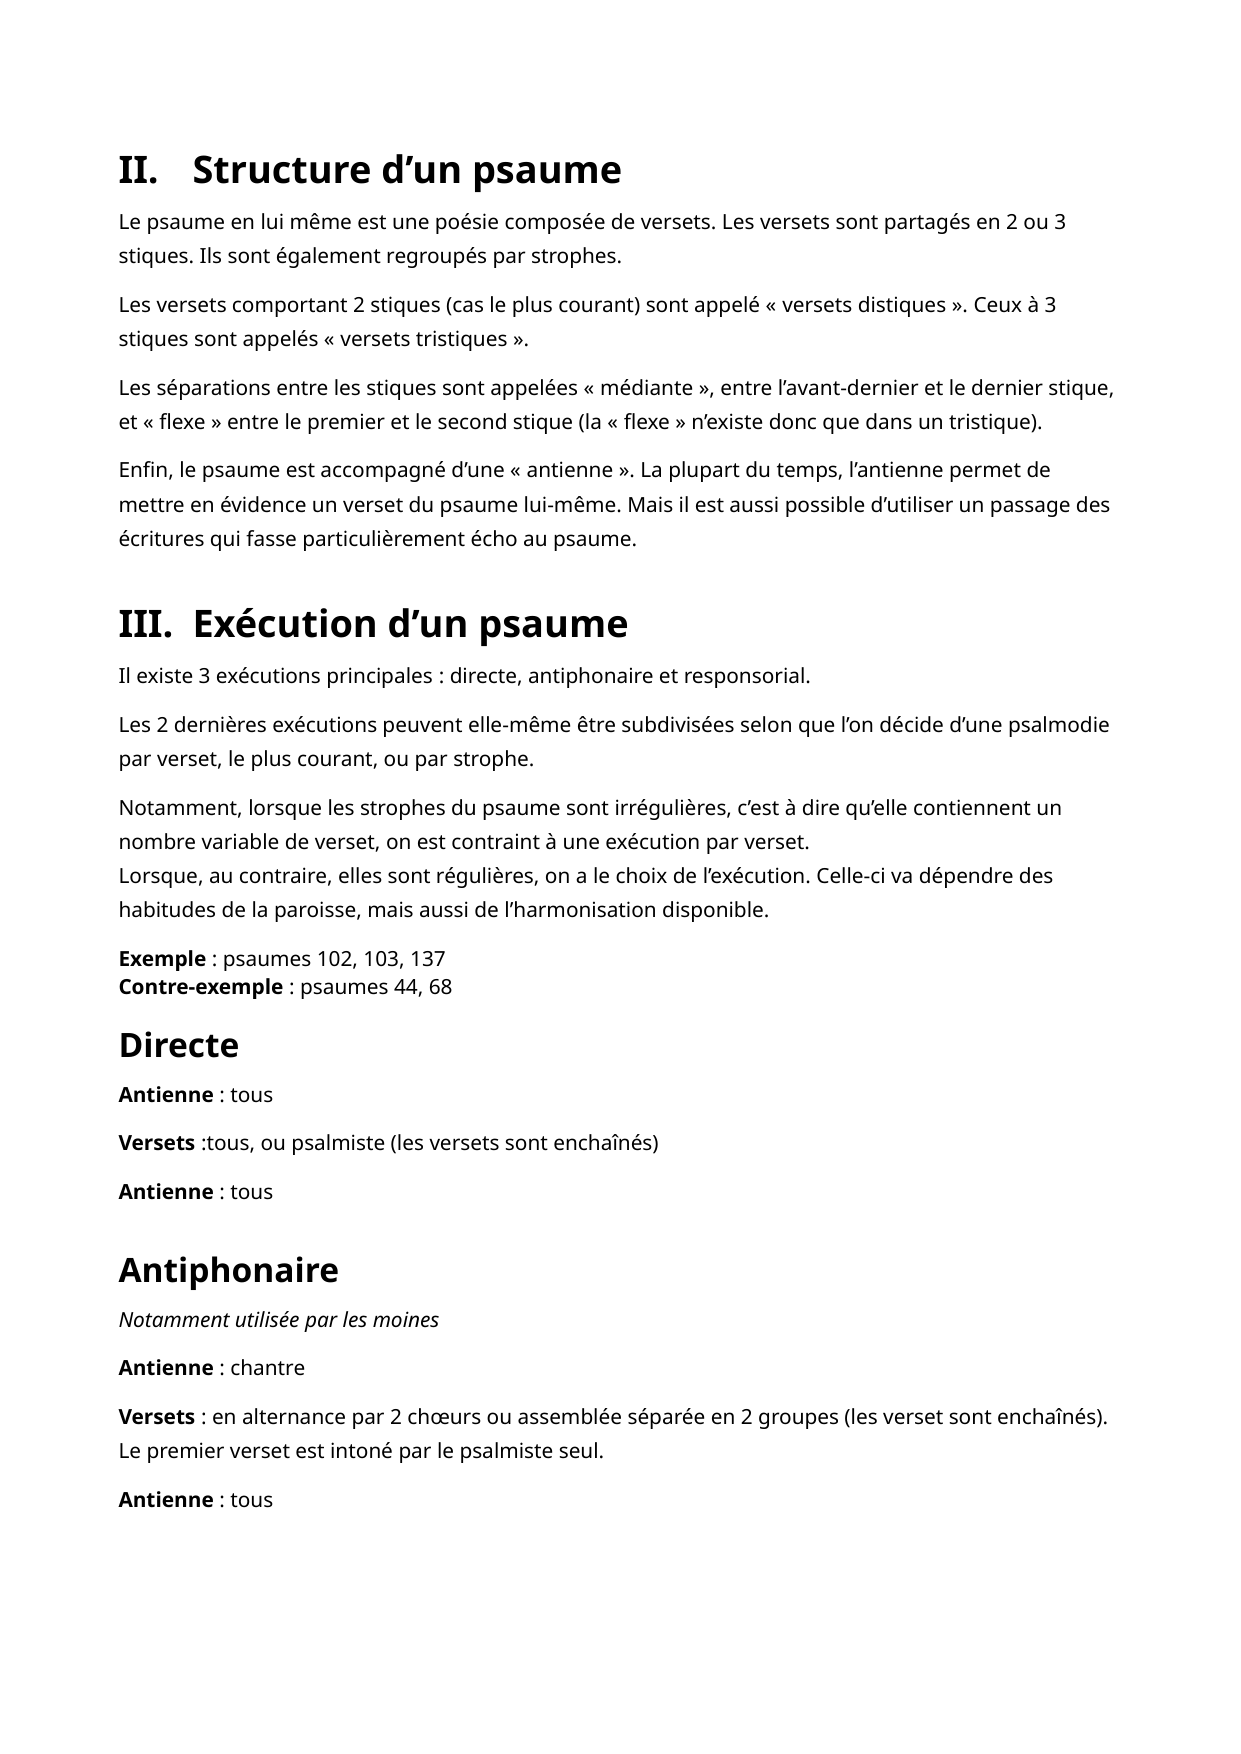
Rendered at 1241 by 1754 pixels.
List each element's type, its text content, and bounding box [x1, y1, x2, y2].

subtitle Directe [118, 1021, 1122, 1067]
text Antienne : tous [118, 1177, 1122, 1205]
text Les 2 dernières exécutions peuvent elle-même être subdivisées selon que l’on décide d’une psalmodie par verset, le plus courant, ou par strophe. [118, 710, 1122, 773]
text Exemple : psaumes 102, 103, 137 [118, 944, 1122, 972]
text Le psaume en lui même est une poésie composée de versets. Les versets sont partagés en 2 ou 3 stiques. Ils sont également regroupés par strophes. [118, 207, 1122, 270]
text Il existe 3 exécutions principales : directe, antiphonaire et responsorial. [118, 662, 1122, 690]
text Enfin, le psaume est accompagné d’une « antienne ». La plupart du temps, l’antienne permet de mettre en évidence un verset du psaume lui-même. Mais il est aussi possible d’utiliser un passage des écritures qui fasse particulièrement écho au psaume. [118, 456, 1122, 552]
text Antienne : tous [118, 1485, 1122, 1513]
text Contre-exemple : psaumes 44, 68 [118, 972, 1122, 1001]
text Les séparations entre les stiques sont appelées « médiante », entre l’avant-dernier et le dernier stique, et « flexe » entre le premier et le second stique (la « flexe » n’existe donc que dans un tristique). [118, 373, 1122, 435]
subtitle Structure d’un psaume [118, 143, 1122, 195]
text Notamment, lorsque les strophes du psaume sont irrégulières, c’est à dire qu’elle contiennent un nombre variable de verset, on est contraint à une exécution par verset. Lorsque, au contraire, elles sont régulières, on a le choix de l’exécution. Celle-ci va dépendre des habitudes de la paroisse, mais aussi de l’harmonisation disponible. [118, 793, 1122, 923]
text Les versets comportant 2 stiques (cas le plus courant) sont appelé « versets distiques ». Ceux à 3 stiques sont appelés « versets tristiques ». [118, 290, 1122, 353]
text Versets :tous, ou psalmiste (les versets sont enchaînés) [118, 1128, 1122, 1157]
text Notamment utilisée par les moines [118, 1305, 1122, 1333]
text Antienne : chantre [118, 1353, 1122, 1382]
subtitle Antiphonaire [118, 1246, 1122, 1292]
subtitle Exécution d’un psaume [118, 597, 1122, 649]
text Antienne : tous [118, 1080, 1122, 1108]
text Versets : en alternance par 2 chœurs ou assemblée séparée en 2 groupes (les verset sont enchaînés). Le premier verset est intoné par le psalmiste seul. [118, 1402, 1122, 1464]
